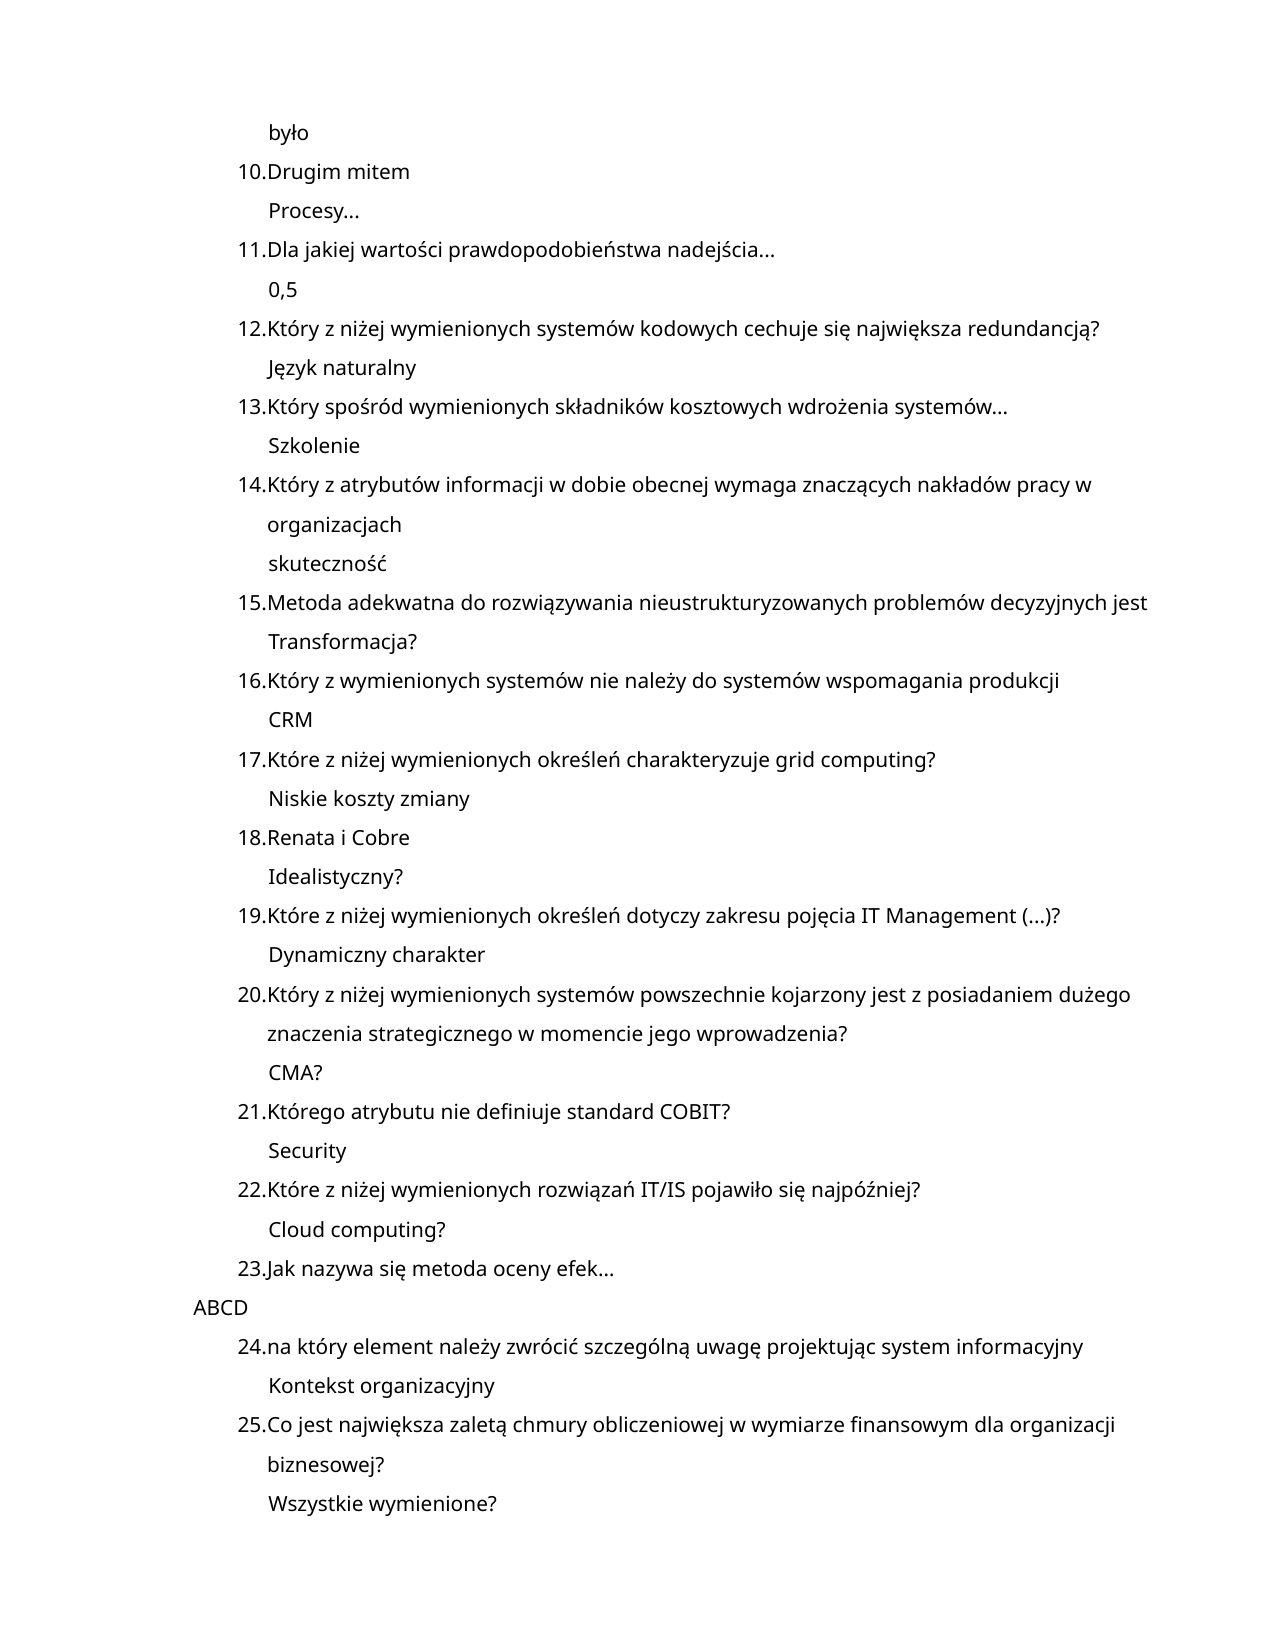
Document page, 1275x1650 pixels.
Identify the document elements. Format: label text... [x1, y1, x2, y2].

list Które z niżej wymienionych określeń charakteryzuje grid computing? [237, 745, 1157, 773]
list Który z atrybutów informacji w dobie obecnej wymaga znaczących nakładów pracy w organizacjach [237, 471, 1157, 538]
text Szkolenie [268, 431, 1157, 460]
list Metoda adekwatna do rozwiązywania nieustrukturyzowanych problemów decyzyjnych jest [237, 588, 1157, 617]
text Cloud computing? [268, 1215, 1157, 1243]
text CMA? [268, 1058, 1157, 1087]
text Dynamiczny charakter [268, 941, 1157, 969]
list Które z niżej wymienionych określeń dotyczy zakresu pojęcia IT Management (...)? [237, 901, 1157, 930]
list Który z niżej wymienionych systemów kodowych cechuje się największa redundancją? [237, 314, 1157, 342]
text było [268, 118, 1157, 147]
text skuteczność [268, 549, 1157, 577]
list Drugim mitem [237, 157, 1157, 186]
text ABCD [193, 1293, 1157, 1322]
list Które z niżej wymienionych rozwiązań IT/IS pojawiło się najpóźniej? [237, 1176, 1157, 1204]
list Który spośród wymienionych składników kosztowych wdrożenia systemów... [237, 392, 1157, 421]
list na który element należy zwrócić szczególną uwagę projektując system informacyjny [237, 1332, 1157, 1361]
text Transformacja? [268, 627, 1157, 656]
text Wszystkie wymienione? [268, 1489, 1157, 1517]
list Którego atrybutu nie definiuje standard COBIT? [237, 1097, 1157, 1126]
text 0,5 [268, 275, 1157, 303]
list Który z niżej wymienionych systemów powszechnie kojarzony jest z posiadaniem dużego znaczenia strategicznego w momencie jego wprowadzenia? [237, 980, 1157, 1047]
list Renata i Cobre [237, 823, 1157, 852]
list Jak nazywa się metoda oceny efek… [237, 1254, 1157, 1282]
text Niskie koszty zmiany [268, 784, 1157, 812]
text Procesy... [268, 196, 1157, 225]
text Security [268, 1136, 1157, 1165]
list Dla jakiej wartości prawdopodobieństwa nadejścia... [237, 236, 1157, 264]
list Co jest największa zaletą chmury obliczeniowej w wymiarze finansowym dla organizacji biznesowej? [237, 1411, 1157, 1478]
text Język naturalny [268, 353, 1157, 382]
text Kontekst organizacyjny [268, 1371, 1157, 1400]
text CRM [268, 706, 1157, 734]
list Który z wymienionych systemów nie należy do systemów wspomagania produkcji [237, 666, 1157, 695]
text Idealistyczny? [268, 862, 1157, 891]
